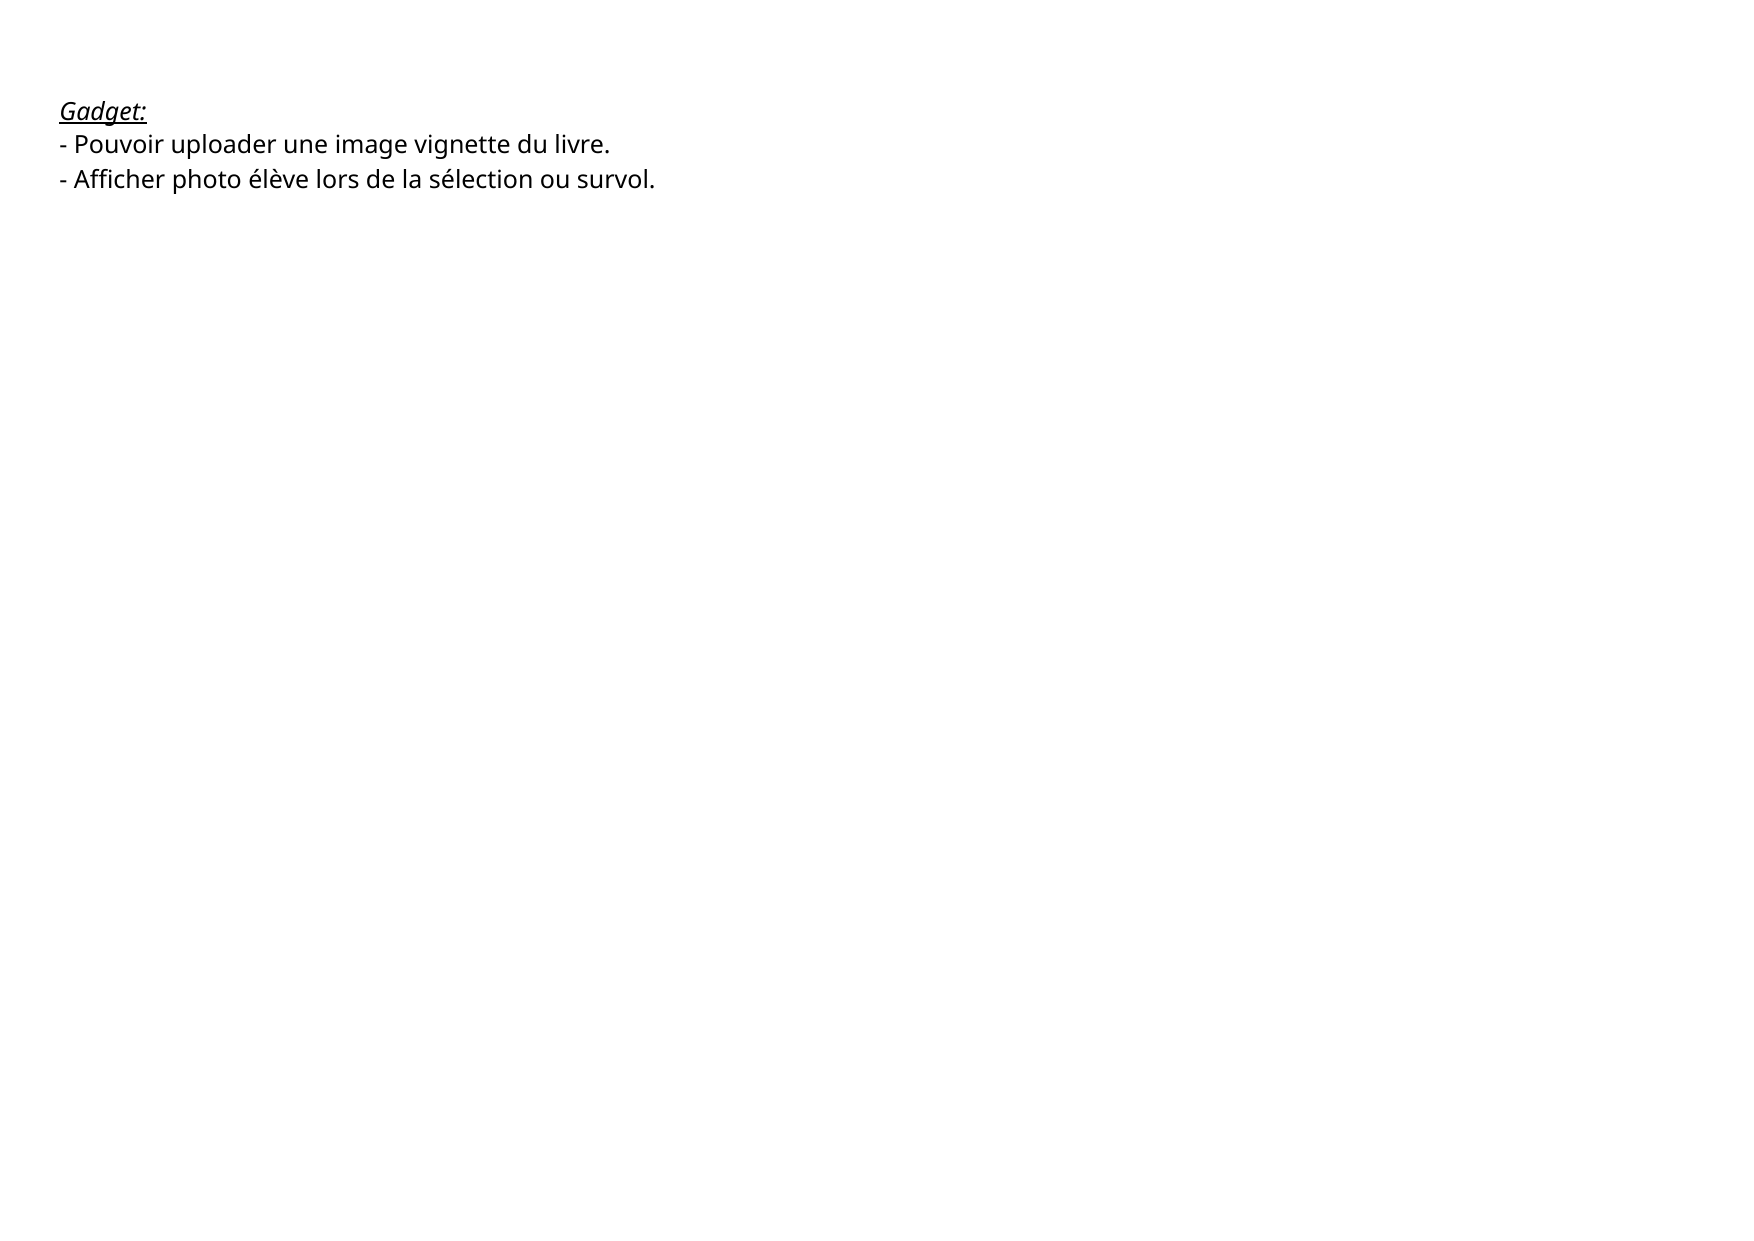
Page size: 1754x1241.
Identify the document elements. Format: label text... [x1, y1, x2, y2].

text - Pouvoir uploader une image vignette du livre. [59, 127, 1695, 161]
text - Afficher photo élève lors de la sélection ou survol. [59, 161, 1695, 195]
text Gadget: [59, 93, 1695, 127]
